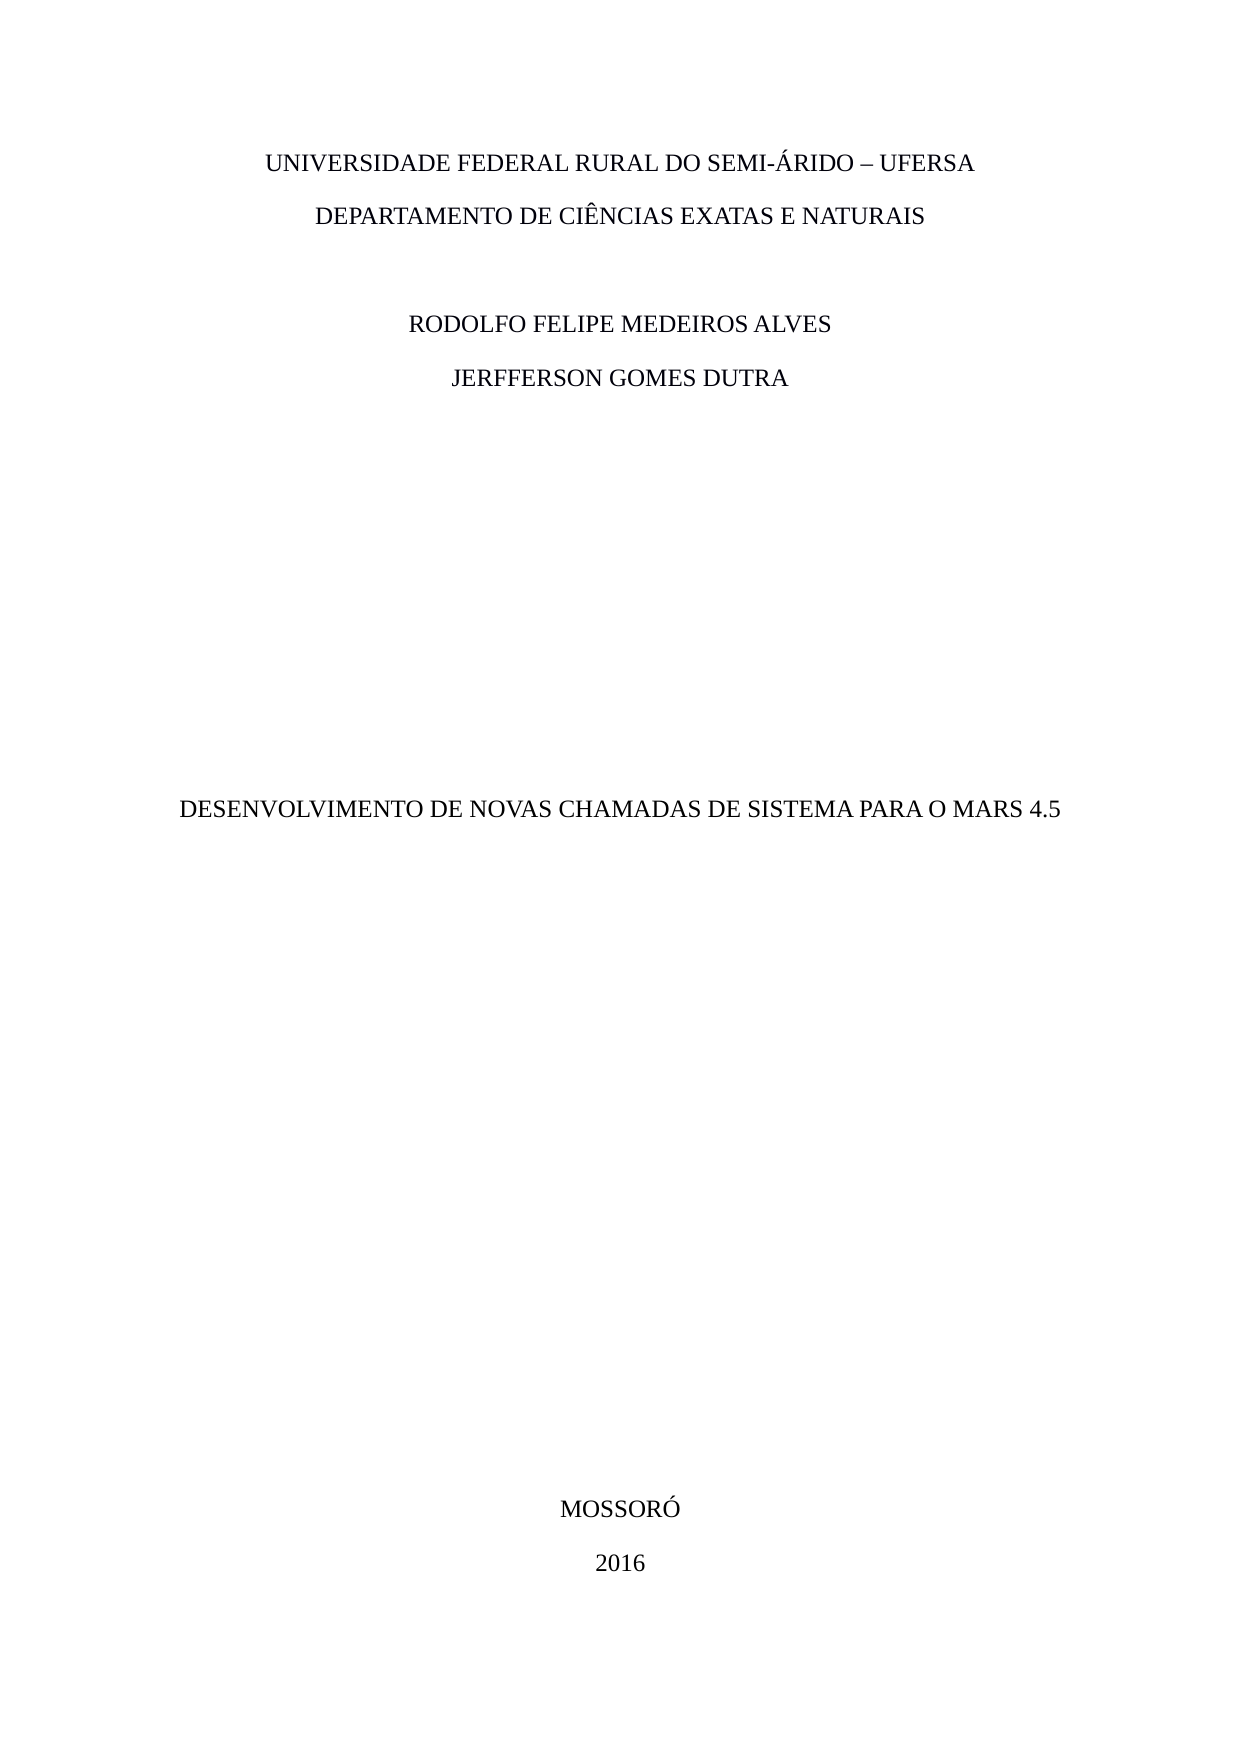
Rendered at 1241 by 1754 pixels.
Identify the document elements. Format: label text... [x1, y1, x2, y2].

text RODOLFO FELIPE MEDEIROS ALVES [177, 309, 1063, 338]
text 2016 [177, 1548, 1063, 1577]
text JERFFERSON GOMES DUTRA [177, 363, 1063, 392]
text MOSSORÓ [177, 1494, 1063, 1523]
text DESENVOLVIMENTO DE NOVAS CHAMADAS DE SISTEMA PARA O MARS 4.5 [177, 794, 1063, 823]
text DEPARTAMENTO DE CIÊNCIAS EXATAS E NATURAIS [177, 201, 1063, 230]
text UNIVERSIDADE FEDERAL RURAL DO SEMI-ÁRIDO – UFERSA [177, 148, 1063, 176]
